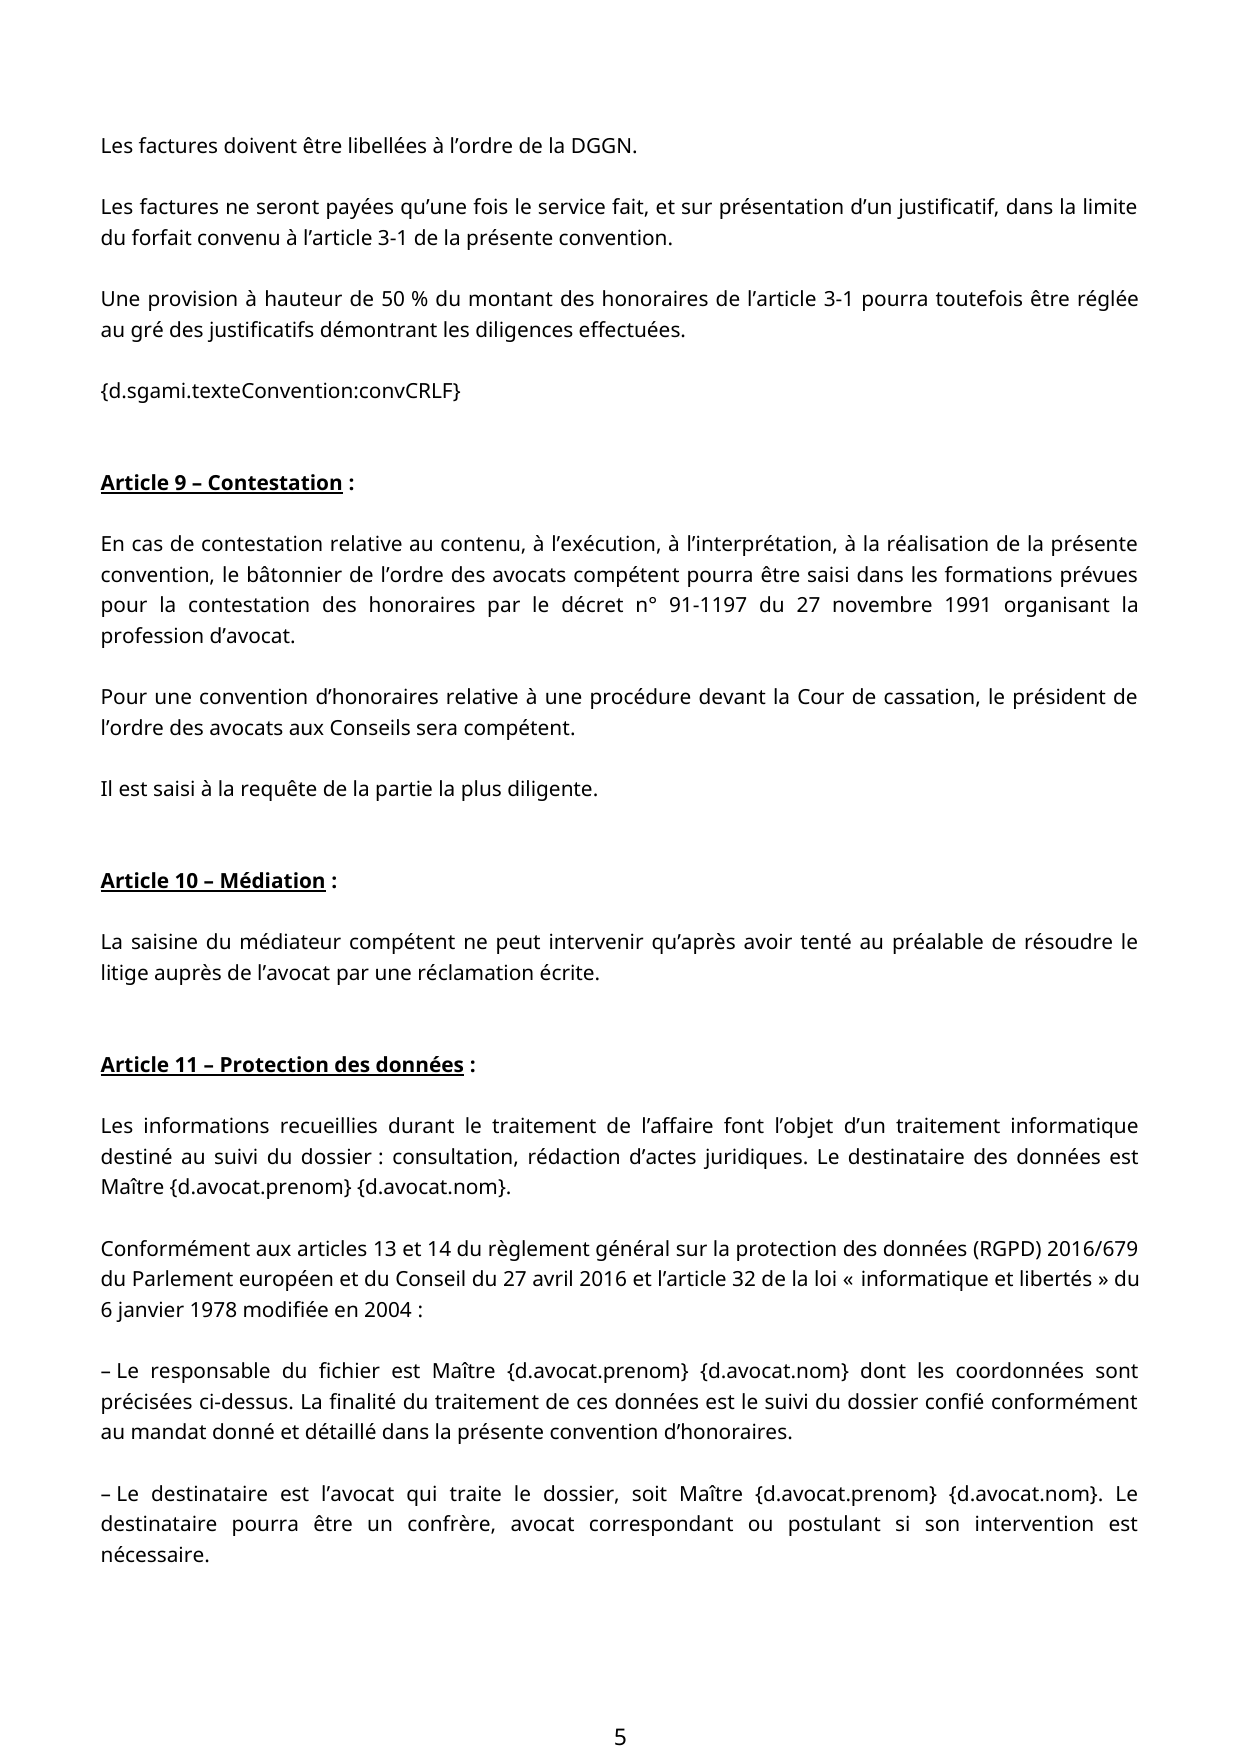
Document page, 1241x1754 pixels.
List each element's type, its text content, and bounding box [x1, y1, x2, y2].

text Il est saisi à la requête de la partie la plus diligente. [100, 774, 1140, 803]
text La saisine du médiateur compétent ne peut intervenir qu’après avoir tenté au préalable de résoudre le litige auprès de l’avocat par une réclamation écrite. [100, 927, 1140, 987]
text Article 10 – Médiation : [100, 866, 1140, 895]
text Les informations recueillies durant le traitement de l’affaire font l’objet d’un traitement informatique destiné au suivi du dossier : consultation, rédaction d’actes juridiques. Le destinataire des données est Maître {d.avocat.prenom} {d.avocat.nom}. [100, 1111, 1140, 1201]
text Les factures doivent être libellées à l’ordre de la DGGN. [100, 131, 1140, 160]
text En cas de contestation relative au contenu, à l’exécution, à l’interprétation, à la réalisation de la présente convention, le bâtonnier de l’ordre des avocats compétent pourra être saisi dans les formations prévues pour la contestation des honoraires par le décret n° 91-1197 du 27 novembre 1991 organisant la profession d’avocat. [100, 529, 1140, 650]
text Article 9 – Contestation : [100, 468, 1140, 497]
text Une provision à hauteur de 50 % du montant des honoraires de l’article 3-1 pourra toutefois être réglée au gré des justificatifs démontrant les diligences effectuées. [100, 284, 1140, 343]
text – Le responsable du fichier est Maître {d.avocat.prenom} {d.avocat.nom} dont les coordonnées sont précisées ci-dessus. La finalité du traitement de ces données est le suivi du dossier confié conformément au mandat donné et détaillé dans la présente convention d’honoraires. [100, 1356, 1140, 1446]
text Article 11 – Protection des données : [100, 1050, 1140, 1078]
text Pour une convention d’honoraires relative à une procédure devant la Cour de cassation, le président de l’ordre des avocats aux Conseils sera compétent. [100, 682, 1140, 742]
text {d.sgami.texteConvention:convCRLF} [100, 376, 1140, 405]
text – Le destinataire est l’avocat qui traite le dossier, soit Maître {d.avocat.prenom} {d.avocat.nom}. Le destinataire pourra être un confrère, avocat correspondant ou postulant si son intervention est nécessaire. [100, 1479, 1140, 1568]
text Conformément aux articles 13 et 14 du règlement général sur la protection des données (RGPD) 2016/679 du Parlement européen et du Conseil du 27 avril 2016 et l’article 32 de la loi « informatique et libertés » du 6 janvier 1978 modifiée en 2004 : [100, 1234, 1140, 1323]
text Les factures ne seront payées qu’une fois le service fait, et sur présentation d’un justificatif, dans la limite du forfait convenu à l’article 3-1 de la présente convention. [100, 192, 1140, 252]
